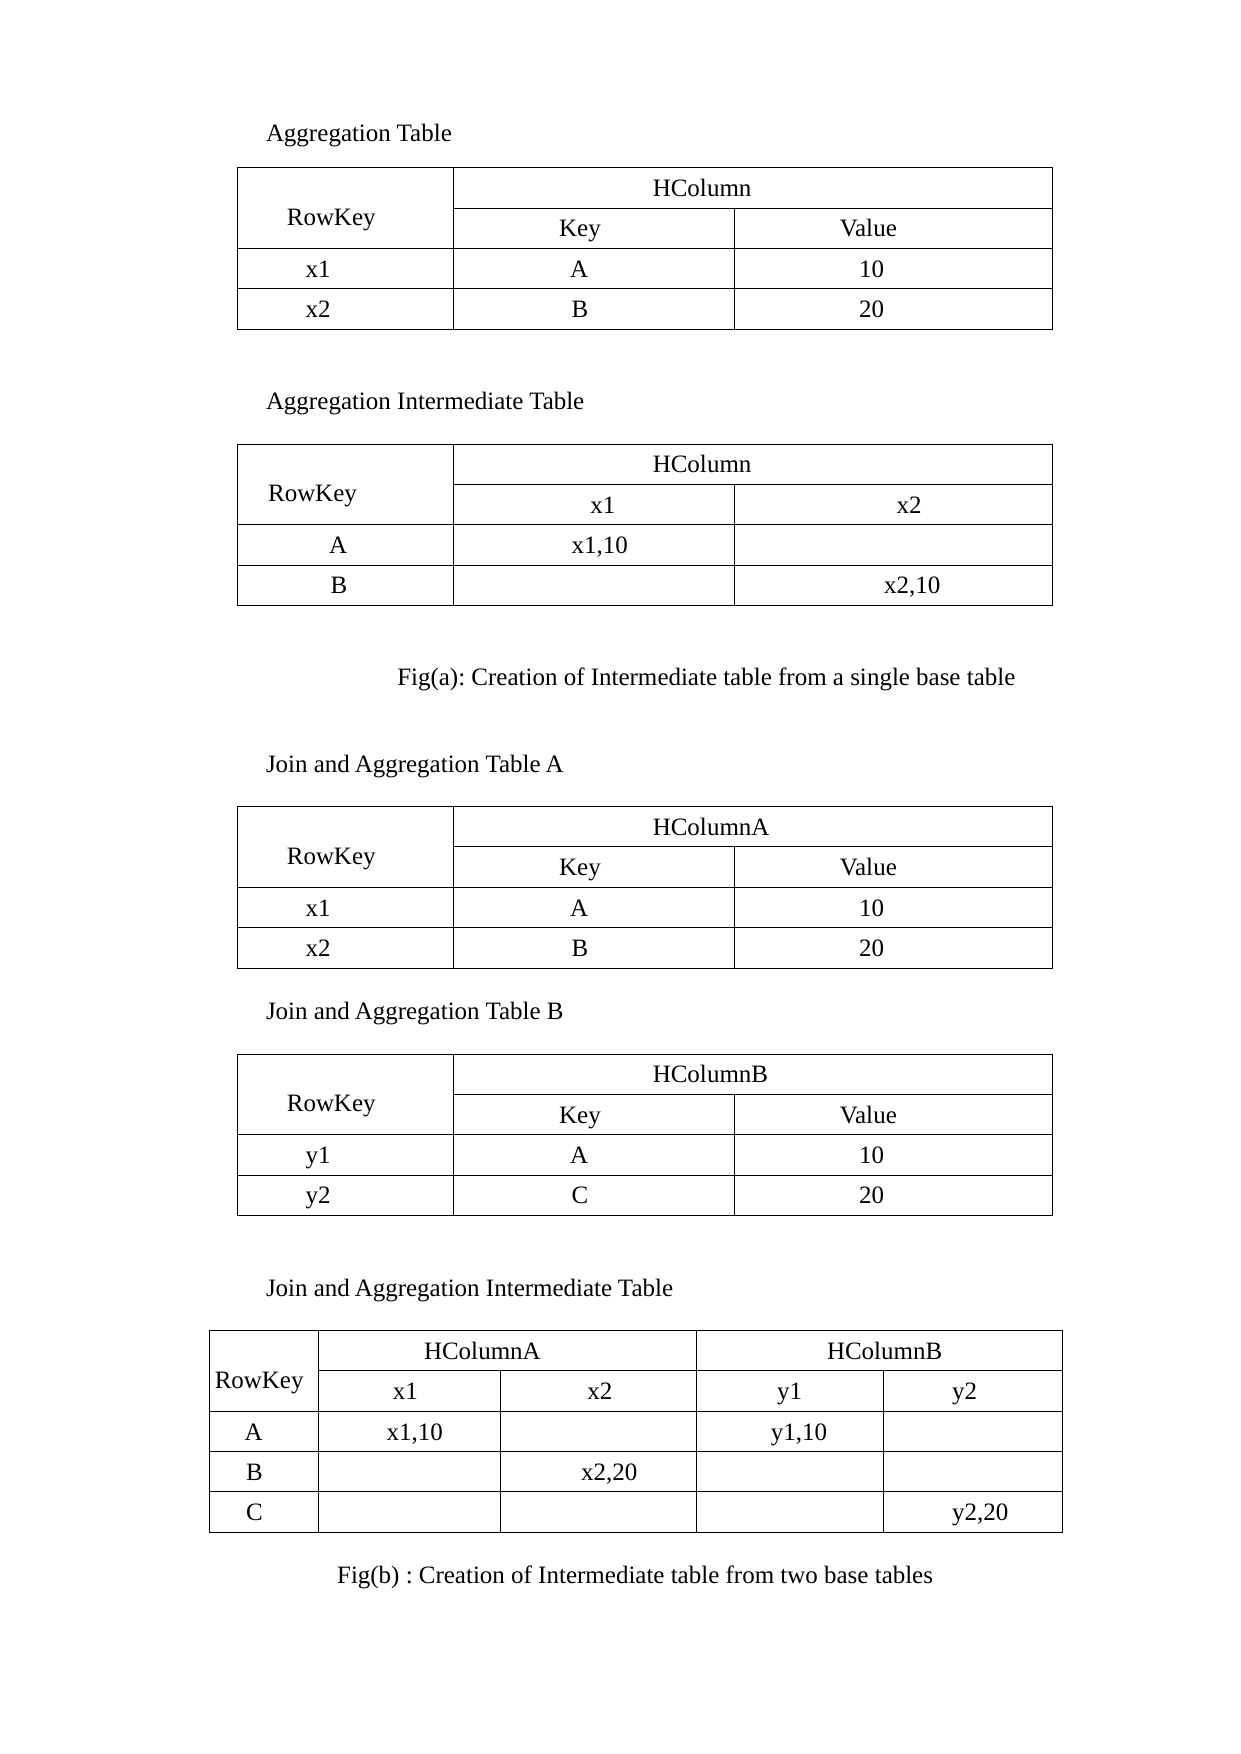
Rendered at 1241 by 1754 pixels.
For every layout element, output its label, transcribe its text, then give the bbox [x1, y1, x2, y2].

table_cell [319, 1452, 500, 1491]
table_cell A [210, 1412, 318, 1451]
table_cell x1 [319, 1371, 500, 1411]
table_header RowKey [238, 168, 453, 248]
table_cell 10 [735, 1135, 1052, 1175]
table_cell x1 [454, 485, 734, 524]
table_cell 10 [735, 888, 1052, 927]
table_header HColumnB [454, 1055, 1052, 1094]
table_cell [454, 566, 734, 605]
table_cell B [210, 1452, 318, 1491]
table_cell x1 [238, 888, 453, 927]
table_header HColumn [454, 445, 1052, 484]
table_cell y1 [697, 1371, 883, 1411]
table_cell 20 [735, 1176, 1052, 1215]
table_cell [735, 525, 1052, 564]
table_cell A [454, 888, 734, 927]
table_header HColumn [454, 168, 1052, 207]
table_cell x2,10 [735, 566, 1052, 605]
table_cell y1,10 [697, 1412, 883, 1451]
table_cell x1,10 [454, 525, 734, 564]
table_cell Key [454, 209, 734, 248]
table_header HColumnA [319, 1331, 696, 1370]
table_header RowKey [210, 1331, 318, 1411]
table_cell x2 [735, 485, 1052, 524]
text Fig(a): Creation of Intermediate table from a single base table [118, 662, 1122, 691]
table_header RowKey [238, 807, 453, 887]
table_cell [319, 1492, 500, 1532]
text Aggregation Intermediate Table [118, 386, 1122, 415]
table_cell Value [735, 209, 1052, 248]
text Join and Aggregation Intermediate Table [118, 1273, 1122, 1301]
table_cell B [454, 289, 734, 328]
text Join and Aggregation Table A [118, 749, 1122, 777]
text Fig(b) : Creation of Intermediate table from two base tables [118, 1561, 1122, 1589]
table_cell y2,20 [884, 1492, 1062, 1532]
table_header RowKey [238, 1055, 453, 1134]
table_cell Value [735, 1095, 1052, 1134]
table_cell 20 [735, 289, 1052, 328]
table_header HColumnB [697, 1331, 1062, 1370]
table_cell [501, 1492, 696, 1532]
table_header HColumnA [454, 807, 1052, 846]
table_cell A [454, 249, 734, 288]
table_cell x2 [501, 1371, 696, 1411]
table_cell B [454, 928, 734, 967]
text Join and Aggregation Table B [118, 996, 1122, 1025]
table_cell y1 [238, 1135, 453, 1175]
table_cell [697, 1492, 883, 1532]
table_cell x1,10 [319, 1412, 500, 1451]
table_cell Key [454, 1095, 734, 1134]
table_cell x1 [238, 249, 453, 288]
table_cell A [454, 1135, 734, 1175]
table_header RowKey [238, 445, 453, 524]
table_cell x2 [238, 289, 453, 328]
table_cell y2 [884, 1371, 1062, 1411]
text Aggregation Table [118, 118, 1122, 147]
table_cell [884, 1412, 1062, 1451]
table_cell B [238, 566, 453, 605]
table_cell A [238, 525, 453, 564]
table_cell [501, 1412, 696, 1451]
table_cell C [210, 1492, 318, 1532]
table_cell C [454, 1176, 734, 1215]
table_cell x2 [238, 928, 453, 967]
table_cell Value [735, 847, 1052, 887]
table_cell 20 [735, 928, 1052, 967]
table_cell [697, 1452, 883, 1491]
table_cell y2 [238, 1176, 453, 1215]
table_cell [884, 1452, 1062, 1491]
table_cell 10 [735, 249, 1052, 288]
table_cell Key [454, 847, 734, 887]
table_cell x2,20 [501, 1452, 696, 1491]
